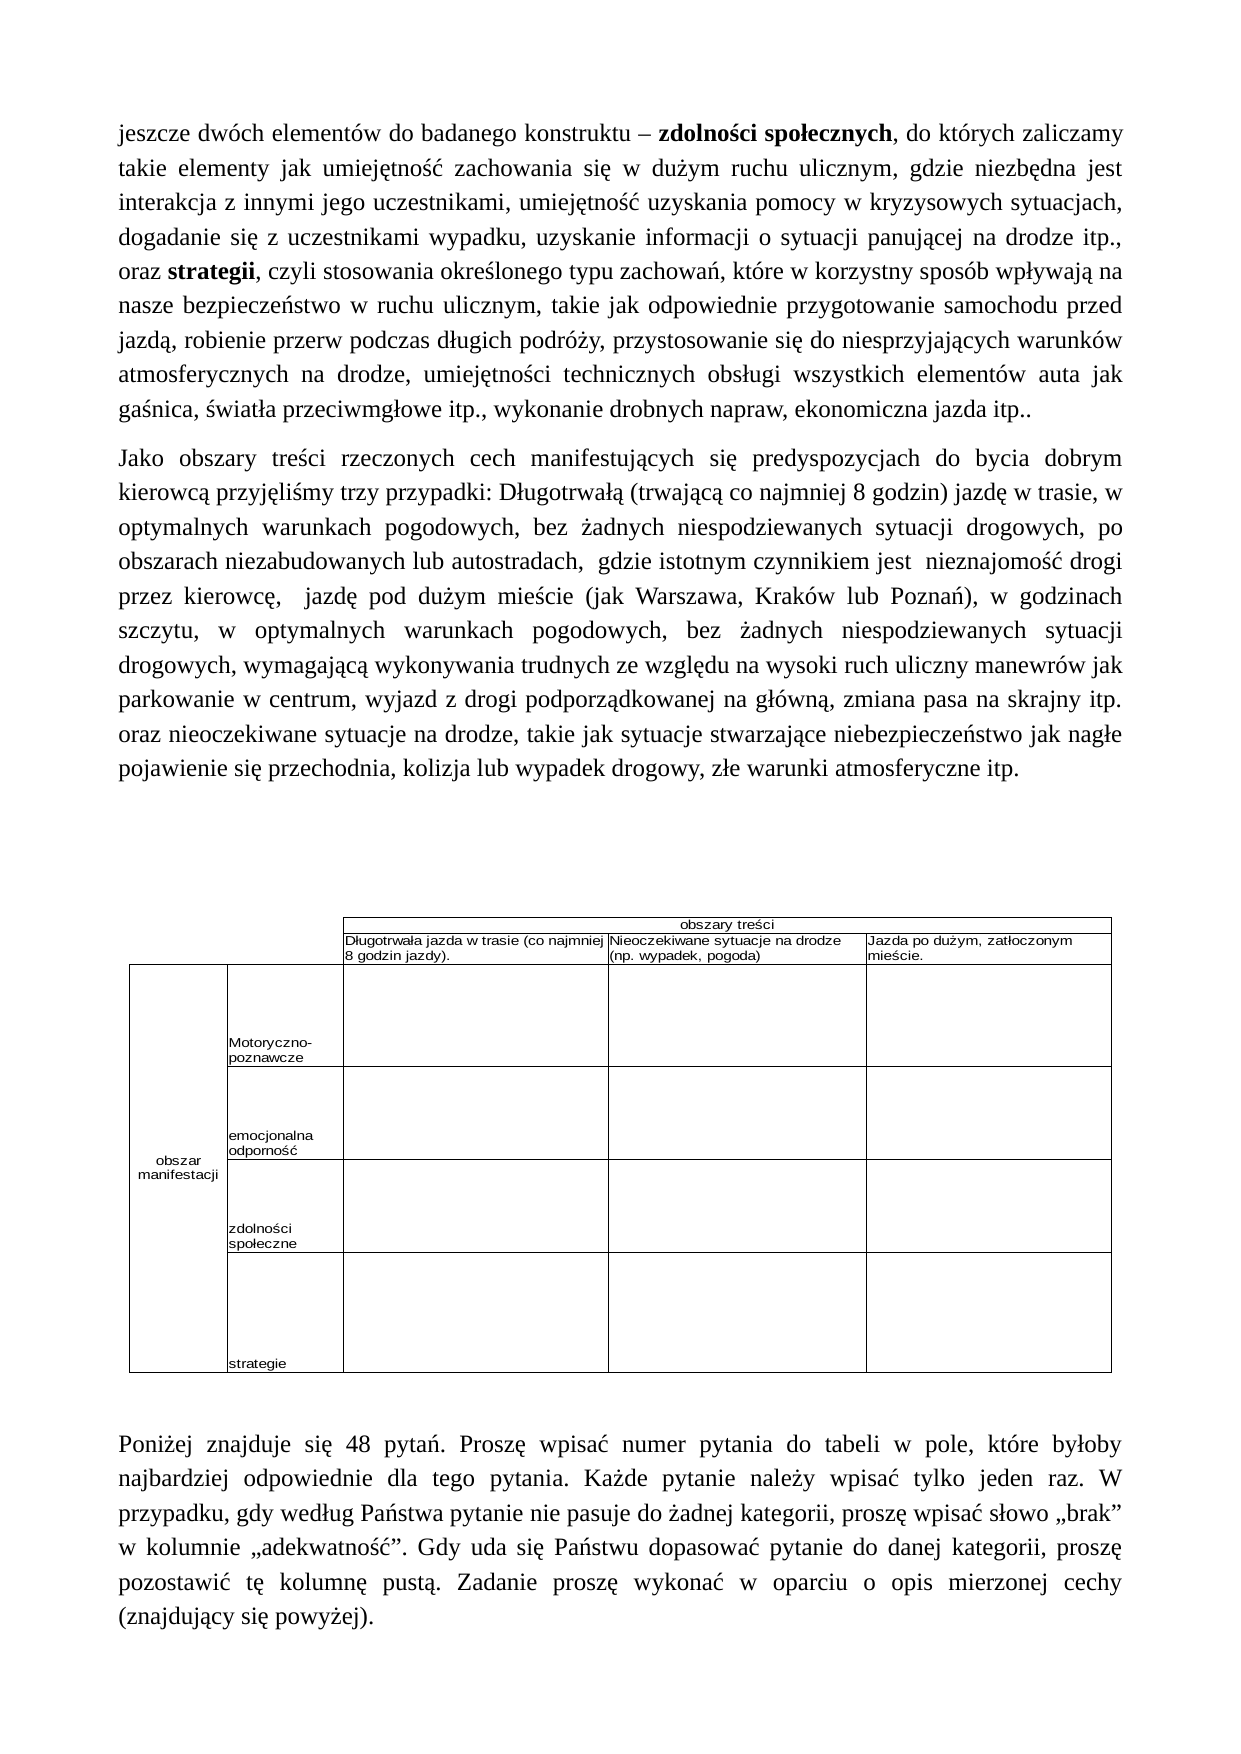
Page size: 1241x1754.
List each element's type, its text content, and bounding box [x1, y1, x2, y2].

text jeszcze dwóch elementów do badanego konstruktu – zdolności społecznych, do których zaliczamy takie elementy jak umiejętność zachowania się w dużym ruchu ulicznym, gdzie niezbędna jest interakcja z innymi jego uczestnikami, umiejętność uzyskania pomocy w kryzysowych sytuacjach, dogadanie się z uczestnikami wypadku, uzyskanie informacji o sytuacji panującej na drodze itp., oraz strategii, czyli stosowania określonego typu zachowań, które w korzystny sposób wpływają na nasze bezpieczeństwo w ruchu ulicznym, takie jak odpowiednie przygotowanie samochodu przed jazdą, robienie przerw podczas długich podróży, przystosowanie się do niesprzyjających warunków atmosferycznych na drodze, umiejętności technicznych obsługi wszystkich elementów auta jak gaśnica, światła przeciwmgłowe itp., wykonanie drobnych napraw, ekonomiczna jazda itp.. [118, 118, 1124, 423]
text Poniżej znajduje się 48 pytań. Proszę wpisać numer pytania do tabeli w pole, które byłoby najbardziej odpowiednie dla tego pytania. Każde pytanie należy wpisać tylko jeden raz. W przypadku, gdy według Państwa pytanie nie pasuje do żadnej kategorii, proszę wpisać słowo „brak” w kolumnie „adekwatność”. Gdy uda się Państwu dopasować pytanie do danej kategorii, proszę pozostawić tę kolumnę pustą. Zadanie proszę wykonać w oparciu o opis mierzonej cechy (znajdujący się powyżej). [118, 1429, 1124, 1630]
text Jako obszary treści rzeczonych cech manifestujących się predyspozycjach do bycia dobrym kierowcą przyjęliśmy trzy przypadki: Długotrwałą (trwającą co najmniej 8 godzin) jazdę w trasie, w optymalnych warunkach pogodowych, bez żadnych niespodziewanych sytuacji drogowych, po obszarach niezabudowanych lub autostradach, gdzie istotnym czynnikiem jest nieznajomość drogi przez kierowcę, jazdę pod dużym mieście (jak Warszawa, Kraków lub Poznań), w godzinach szczytu, w optymalnych warunkach pogodowych, bez żadnych niespodziewanych sytuacji drogowych, wymagającą wykonywania trudnych ze względu na wysoki ruch uliczny manewrów jak parkowanie w centrum, wyjazd z drogi podporządkowanej na główną, zmiana pasa na skrajny itp. oraz nieoczekiwane sytuacje na drodze, takie jak sytuacje stwarzające niebezpieczeństwo jak nagłe pojawienie się przechodnia, kolizja lub wypadek drogowy, złe warunki atmosferyczne itp. [118, 443, 1124, 782]
